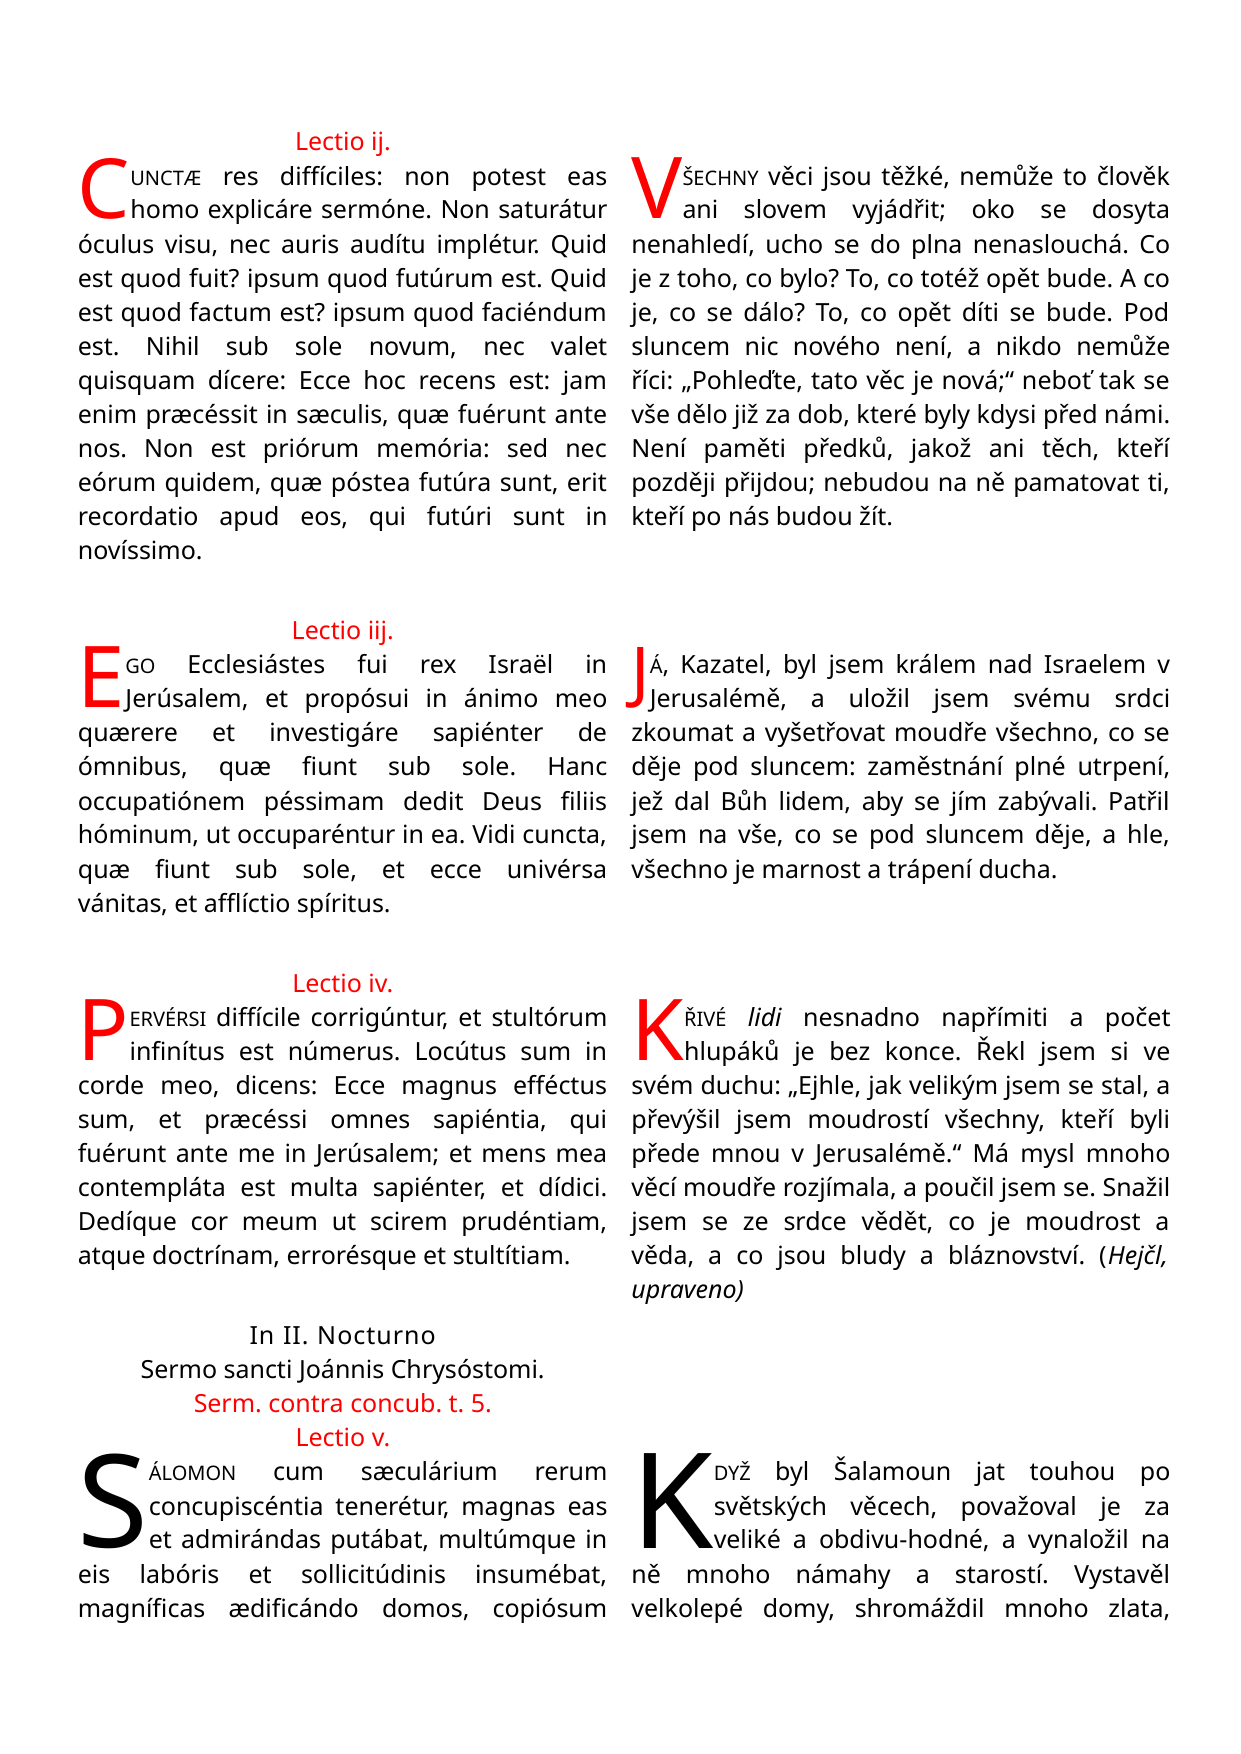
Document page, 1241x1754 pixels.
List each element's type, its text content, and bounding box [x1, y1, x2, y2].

table_cell Lectio iv. Pervérsi diffícile corrigúntur, et stultórum infinítus est númerus. Locútus sum in corde meo, dicens: Ecce magnus efféctus sum, et præcéssi omnes sapiéntia, qui fuérunt ante me in Jerúsalem; et mens mea contempláta est multa sapiénter, et dídici. Dedíque cor meum ut scirem prudéntiam, atque doctrínam, errorésque et stultítiam. [66, 959, 619, 1312]
table_cell Všechny věci jsou těžké, nemůže to člověk ani slovem vyjádřit; oko se dosyta nenahledí, ucho se do plna nenaslouchá. Co je z toho, co bylo? To, co totéž opět bude. A co je, co se dálo? To, co opět díti se bude. Pod sluncem nic nového není, a nikdo nemůže říci: „Pohleďte, tato věc je nová;“ neboť tak se vše dělo již za dob, které byly kdysi před námi. Není paměti předků, jakož ani těch, kteří později přijdou; nebudou na ně pamatovat ti, kteří po nás budou žít. [619, 118, 1182, 607]
table_cell Lectio iij. Ego Ecclesiástes fui rex Israël in Jerúsalem, et propósui in ánimo meo quærere et investigáre sapiénter de ómnibus, quæ fiunt sub sole. Hanc occupatiónem péssimam dedit Deus filiis hóminum, ut occuparéntur in ea. Vidi cuncta, quæ fiunt sub sole, et ecce univérsa vánitas‚ et afflíctio spíritus. [66, 607, 619, 959]
table_cell Lectio ij. Cunctæ res diffíciles: non potest eas homo explicáre sermóne. Non saturátur óculus visu, nec auris audítu implétur. Quid est quod fuit? ipsum quod futúrum est. Quid est quod factum est? ipsum quod faciéndum est. Nihil sub sole novum, nec valet quisquam dícere: Ecce hoc recens est: jam enim præcéssit in sæculis, quæ fuérunt ante nos. Non est priórum memória: sed nec eórum quidem, quæ póstea futúra sunt, erit recordatio apud eos, qui futúri sunt in novíssimo. [66, 118, 619, 607]
table_cell Já, Kazatel, byl jsem králem nad Israelem v Jerusalémě, a uložil jsem svému srdci zkoumat a vyšetřovat moudře všechno, co se děje pod sluncem: zaměstnání plné utrpení, jež dal Bůh lidem, aby se jím zabývali. Patřil jsem na vše, co se pod sluncem děje, a hle, všechno je marnost a trápení ducha. [619, 607, 1182, 959]
table_cell In II. Nocturno Sermo sancti Joánnis Chrysóstomi. Serm. contra concub. t. 5. Lectio v. Sálomon cum sæculárium rerum concupiscéntia tenerétur, magnas eas et admirándas putábat, multúmque in eis labóris et sollicitúdinis insumébat, magníficas ædificándo domos, copiósum coacervándo aurum, congregándo cantórum choros, vária genera ministrórum mensæ et popínæ, quæréndo ánimæ suæ voluptátem ab hortórum et córporum formosórum grátia, et omnem, ut ita dicam, oblectatiónis et refrigérii viam sectándo. [66, 1312, 619, 1630]
table_cell Křivé lidi nesnadno napřímiti a počet hlupáků je bez konce. Řekl jsem si ve svém duchu: „Ejhle, jak velikým jsem se stal, a převýšil jsem moudrostí všechny, kteří byli přede mnou v Jerusalémě.“ Má mysl mnoho věcí moudře rozjímala, a poučil jsem se. Snažil jsem se ze srdce vědět, co je moudrost a věda, a co jsou bludy a bláznovství. (Hejčl, upraveno) [619, 959, 1182, 1312]
table_cell Když byl Šalamoun jat touhou po světských věcech, považoval je za veliké a obdivu-hodné, a vynaložil na ně mnoho námahy a starostí. Vystavěl velkolepé domy, shromáždil mnoho zlata, zaměstnával sbory zpěváků, různé druhy sloužících u stolu i v kuchyni, a hledal potěšení své duše v nádheře zahrad a krásných těl, a ve všem, jak bych tak řekl, následoval cestu potěšení a útěchy. [619, 1312, 1182, 1630]
